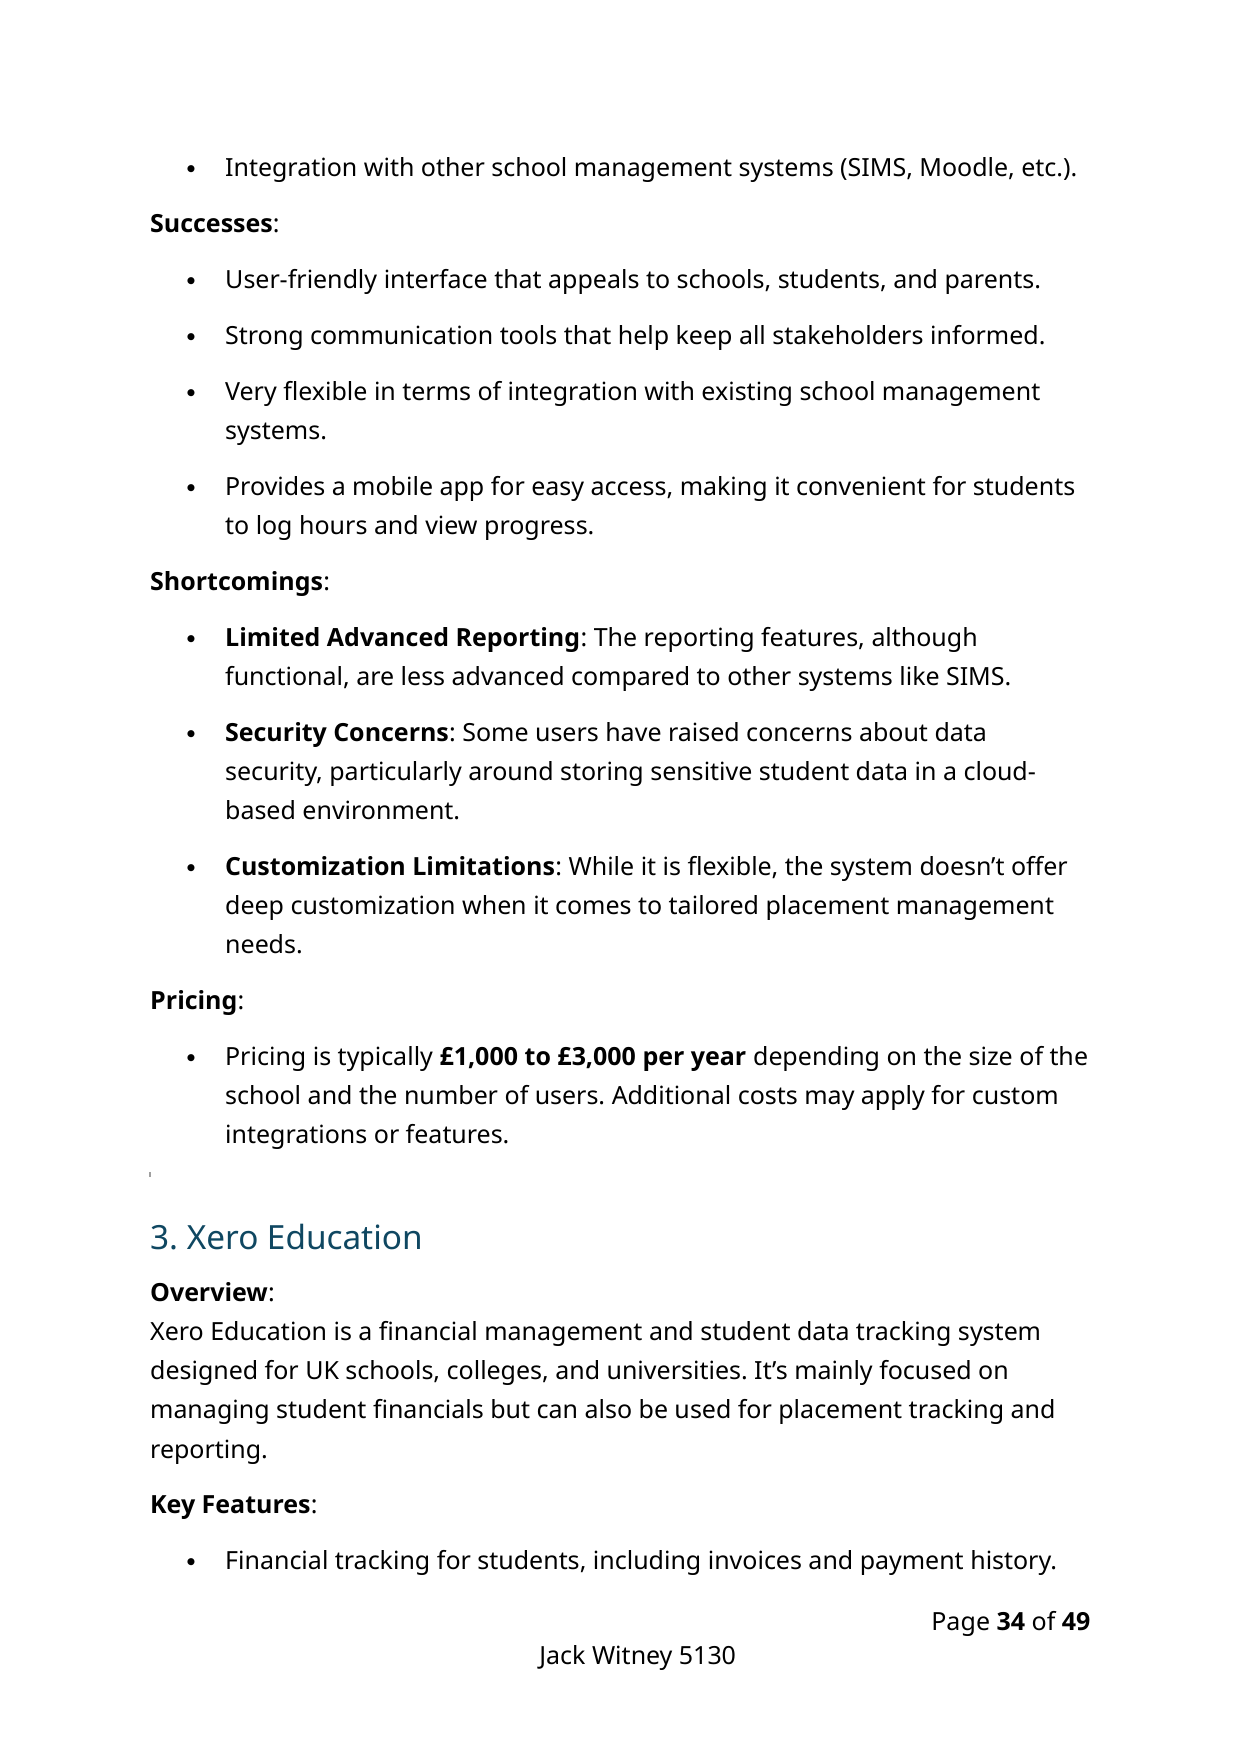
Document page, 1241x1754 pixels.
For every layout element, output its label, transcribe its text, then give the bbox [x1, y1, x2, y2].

list Integration with other school management systems (SIMS, Moodle, etc.). [187, 150, 1090, 184]
list User-friendly interface that appeals to schools, students, and parents. [187, 262, 1090, 296]
list Financial tracking for students, including invoices and payment history. [187, 1543, 1090, 1577]
text Pricing: [150, 982, 1090, 1017]
text Shortcomings: [150, 563, 1090, 597]
list Strong communication tools that help keep all stakeholders informed. [187, 317, 1090, 352]
list Provides a mobile app for easy access, making it convenient for students to log hours and view progress. [187, 468, 1090, 542]
list Limited Advanced Reporting: The reporting features, although functional, are less advanced compared to other systems like SIMS. [187, 619, 1090, 692]
list Pricing is typically £1,000 to £3,000 per year depending on the size of the school and the number of users. Additional costs may apply for custom integrations or features. [187, 1038, 1090, 1151]
list Very flexible in terms of integration with existing school management systems. [187, 373, 1090, 447]
list Security Concerns: Some users have raised concerns about data security, particularly around storing sensitive student data in a cloud-based environment. [187, 714, 1090, 827]
text Key Features: [150, 1487, 1090, 1521]
text Successes: [150, 206, 1090, 240]
subtitle 3. Xero Education [150, 1214, 1090, 1259]
list Customization Limitations: While it is flexible, the system doesn’t offer deep customization when it comes to tailored placement management needs. [187, 848, 1090, 961]
text Overview: Xero Education is a financial management and student data tracking system designed for UK schools, colleges, and universities. It’s mainly focused on managing student financials but can also be used for placement tracking and reporting. [150, 1275, 1090, 1465]
